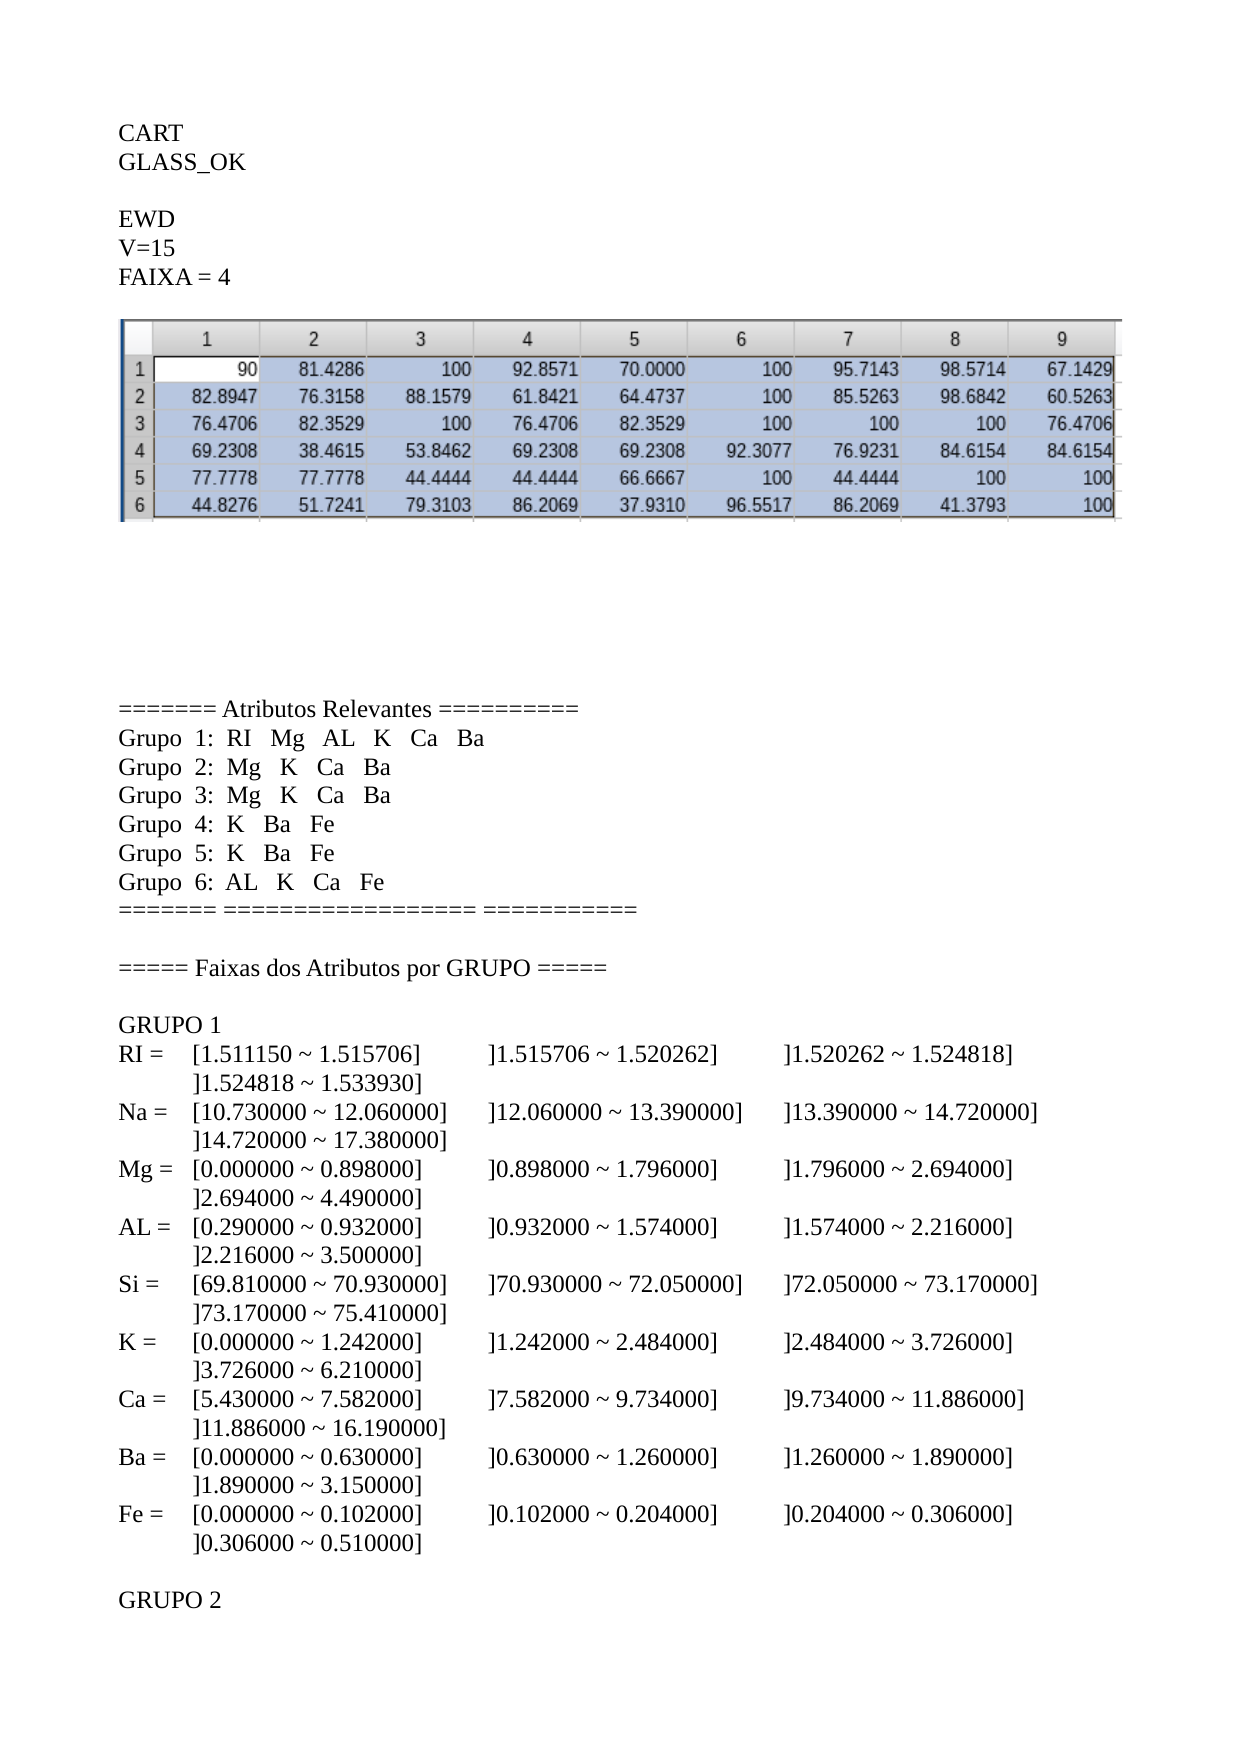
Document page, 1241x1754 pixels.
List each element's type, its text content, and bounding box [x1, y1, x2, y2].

text Grupo 3: Mg K Ca Ba [118, 780, 1122, 809]
text RI = [1.511150 ~ 1.515706] ]1.515706 ~ 1.520262] ]1.520262 ~ 1.524818] ]1.524818 ~ 1.533930] [118, 1039, 1122, 1097]
text GLASS_OK [118, 147, 1122, 176]
text Si = [69.810000 ~ 70.930000] ]70.930000 ~ 72.050000] ]72.050000 ~ 73.170000] ]73.170000 ~ 75.410000] [118, 1269, 1122, 1327]
text Fe = [0.000000 ~ 0.102000] ]0.102000 ~ 0.204000] ]0.204000 ~ 0.306000] ]0.306000 ~ 0.510000] [118, 1499, 1122, 1557]
text Grupo 5: K Ba Fe [118, 838, 1122, 867]
text Grupo 4: K Ba Fe [118, 809, 1122, 838]
text EWD [118, 204, 1122, 233]
text GRUPO 1 [118, 1010, 1122, 1039]
picture [118, 319, 1123, 522]
text Ca = [5.430000 ~ 7.582000] ]7.582000 ~ 9.734000] ]9.734000 ~ 11.886000] ]11.886000 ~ 16.190000] [118, 1384, 1122, 1442]
text ===== Faixas dos Atributos por GRUPO ===== [118, 953, 1122, 982]
text Na = [10.730000 ~ 12.060000] ]12.060000 ~ 13.390000] ]13.390000 ~ 14.720000] ]14.720000 ~ 17.380000] [118, 1097, 1122, 1154]
text Ba = [0.000000 ~ 0.630000] ]0.630000 ~ 1.260000] ]1.260000 ~ 1.890000] ]1.890000 ~ 3.150000] [118, 1442, 1122, 1499]
text ======= ================== =========== [118, 895, 1122, 924]
text AL = [0.290000 ~ 0.932000] ]0.932000 ~ 1.574000] ]1.574000 ~ 2.216000] ]2.216000 ~ 3.500000] [118, 1212, 1122, 1269]
text CART [118, 118, 1122, 147]
text ======= Atributos Relevantes ========== [118, 694, 1122, 723]
text Grupo 1: RI Mg AL K Ca Ba [118, 723, 1122, 752]
text GRUPO 2 [118, 1585, 1122, 1614]
text Grupo 2: Mg K Ca Ba [118, 752, 1122, 780]
text V=15 [118, 233, 1122, 262]
text Grupo 6: AL K Ca Fe [118, 867, 1122, 895]
text Mg = [0.000000 ~ 0.898000] ]0.898000 ~ 1.796000] ]1.796000 ~ 2.694000] ]2.694000 ~ 4.490000] [118, 1154, 1122, 1212]
text K = [0.000000 ~ 1.242000] ]1.242000 ~ 2.484000] ]2.484000 ~ 3.726000] ]3.726000 ~ 6.210000] [118, 1327, 1122, 1384]
text FAIXA = 4 [118, 262, 1122, 291]
